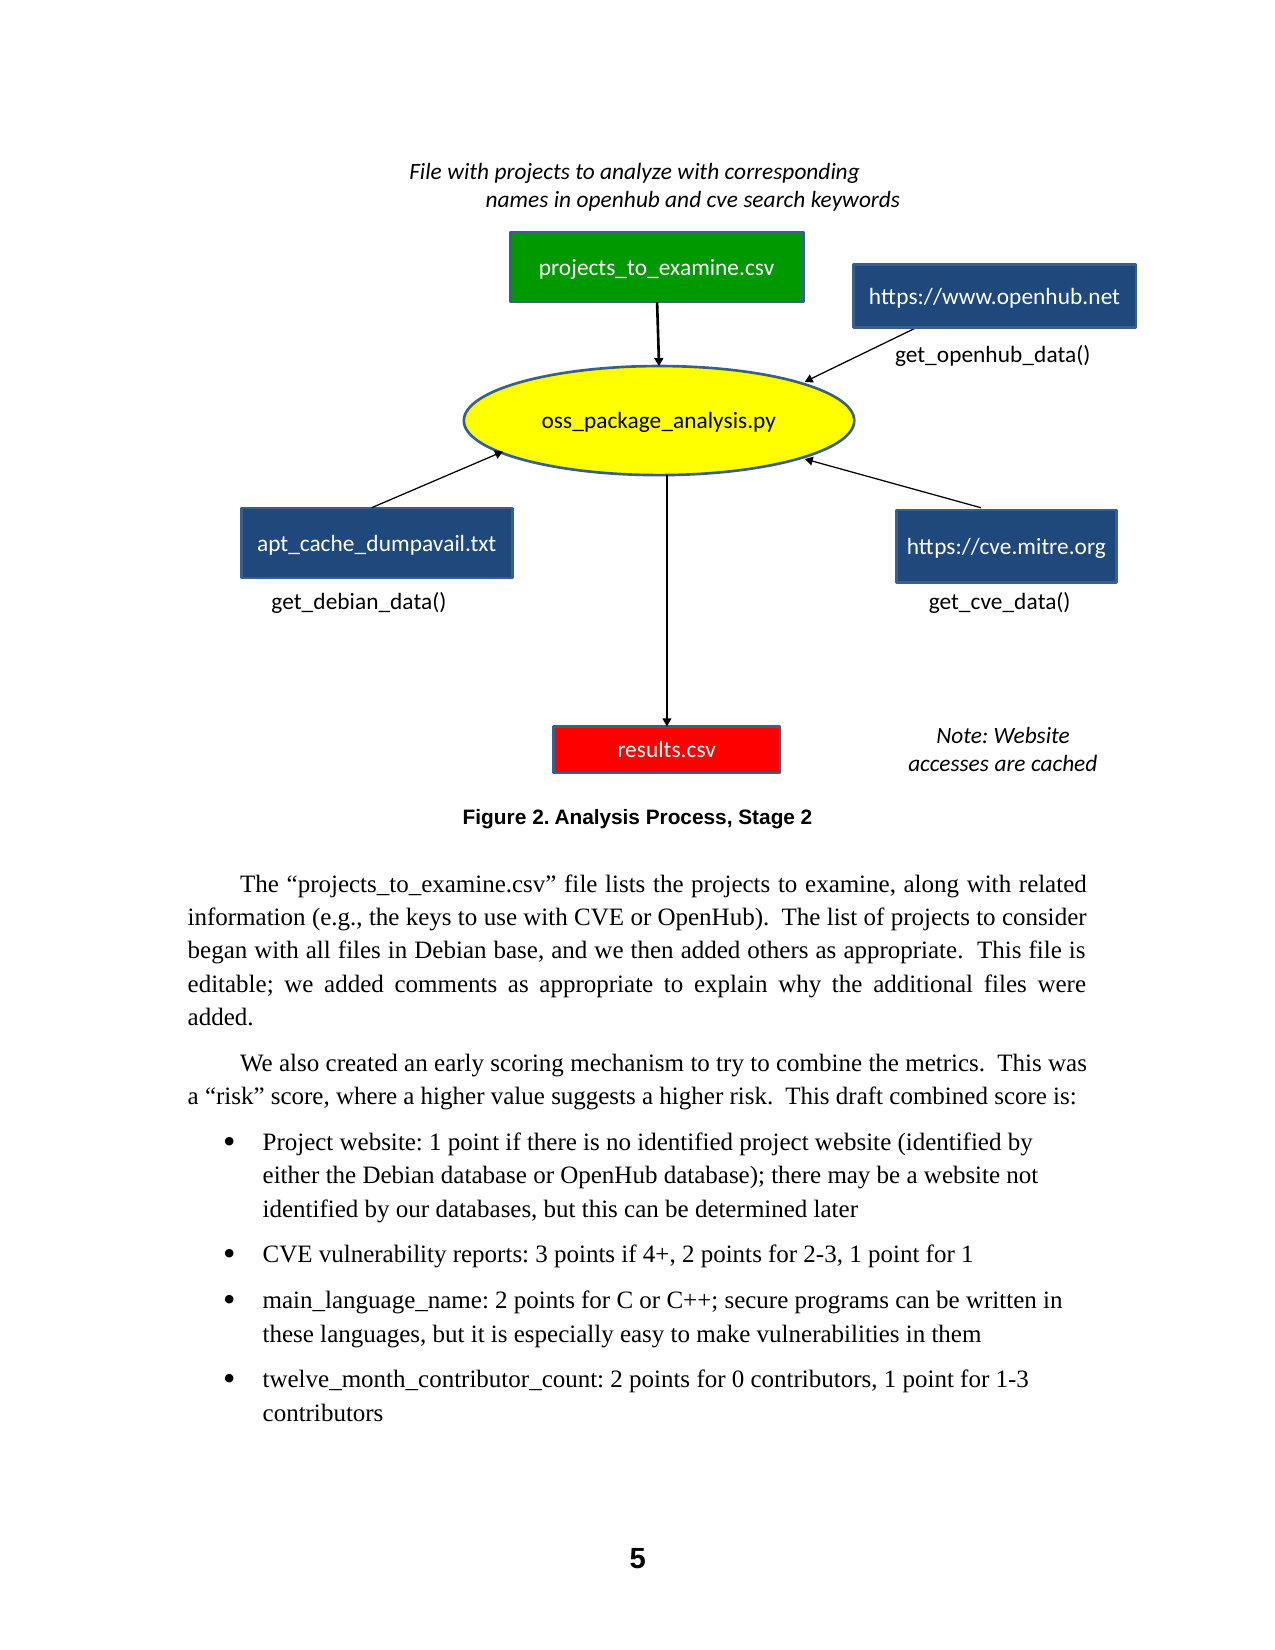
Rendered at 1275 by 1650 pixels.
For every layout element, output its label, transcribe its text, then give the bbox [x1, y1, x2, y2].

list twelve_month_contributor_count: 2 points for 0 contributors, 1 point for 1-3 contributors [225, 1360, 1087, 1427]
list CVE vulnerability reports: 3 points if 4+, 2 points for 2-3, 1 point for 1 [225, 1235, 1087, 1268]
text The “projects_to_examine.csv” file lists the projects to examine, along with related information (e.g., the keys to use with CVE or OpenHub). The list of projects to consider began with all files in Debian base, and we then added others as appropriate. This file is editable; we added comments as appropriate to explain why the additional files were added. [187, 864, 1087, 1031]
list main_language_name: 2 points for C or C++; secure programs can be written in these languages, but it is especially easy to make vulnerabilities in them [225, 1281, 1087, 1347]
list Project website: 1 point if there is no identified project website (identified by either the Debian database or OpenHub database); there may be a website not identified by our databases, but this can be determined later [225, 1122, 1087, 1222]
text We also created an early scoring mechanism to try to combine the metrics. This was a “risk” score, where a higher value suggests a higher risk. This draft combined score is: [187, 1043, 1087, 1110]
text Figure 2. Analysis Process, Stage 2 [187, 804, 1087, 829]
